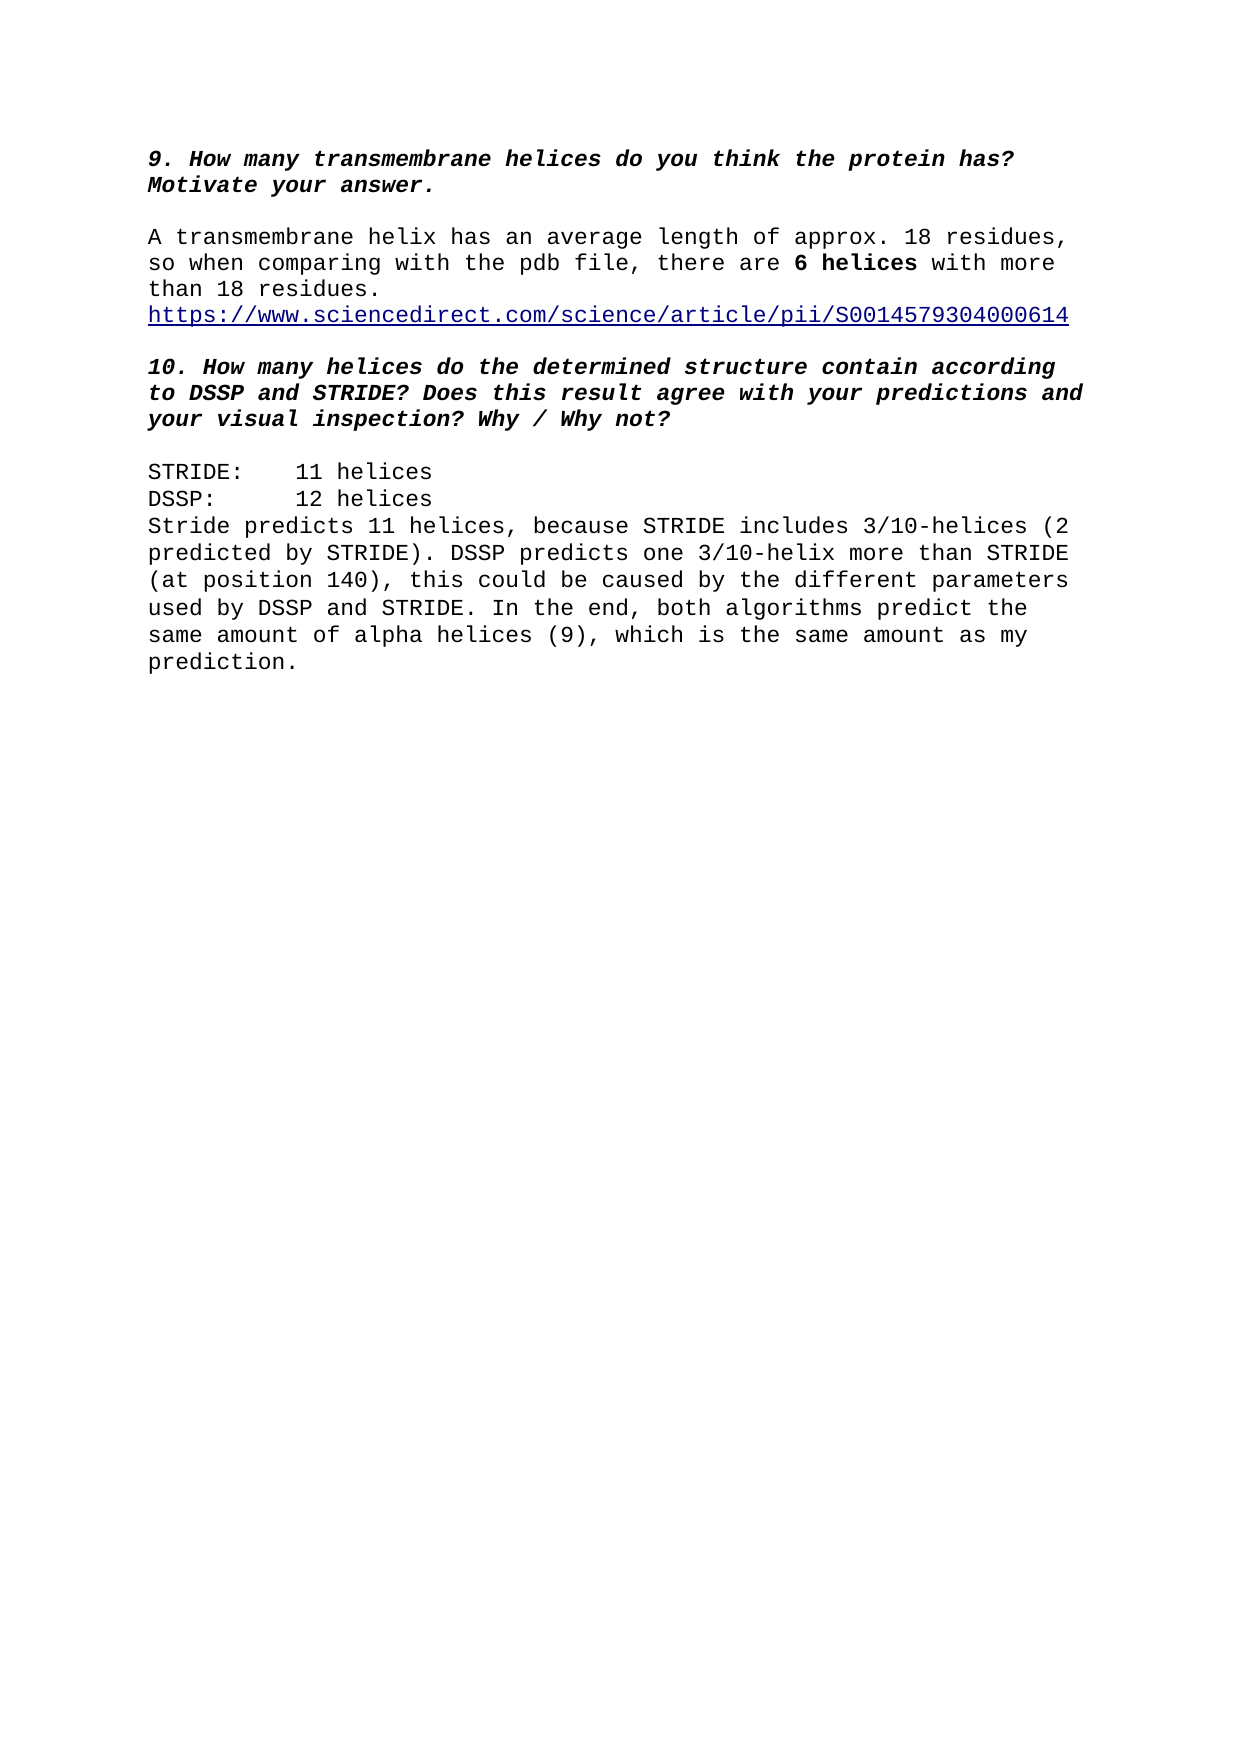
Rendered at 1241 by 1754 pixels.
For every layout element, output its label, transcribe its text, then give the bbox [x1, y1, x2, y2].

text DSSP: 12 helices [148, 487, 1093, 513]
text 9. How many transmembrane helices do you think the protein has? Motivate your answer. [148, 148, 1093, 199]
text Stride predicts 11 helices, because STRIDE includes 3/10-helices (2 predicted by STRIDE). DSSP predicts one 3/10-helix more than STRIDE (at position 140), this could be caused by the different parameters used by DSSP and STRIDE. In the end, both algorithms predict the same amount of alpha helices (9), which is the same amount as my prediction. [148, 514, 1093, 676]
text A transmembrane helix has an average length of approx. 18 residues, so when comparing with the pdb file, there are 6 helices with more than 18 residues. https://www.sciencedirect.com/science/article/pii/S0014579304000614 [148, 225, 1093, 329]
text STRIDE: 11 helices [148, 460, 1093, 486]
text 10. How many helices do the determined structure contain according to DSSP and STRIDE? Does this result agree with your predictions and your visual inspection? Why / Why not? [148, 355, 1093, 433]
